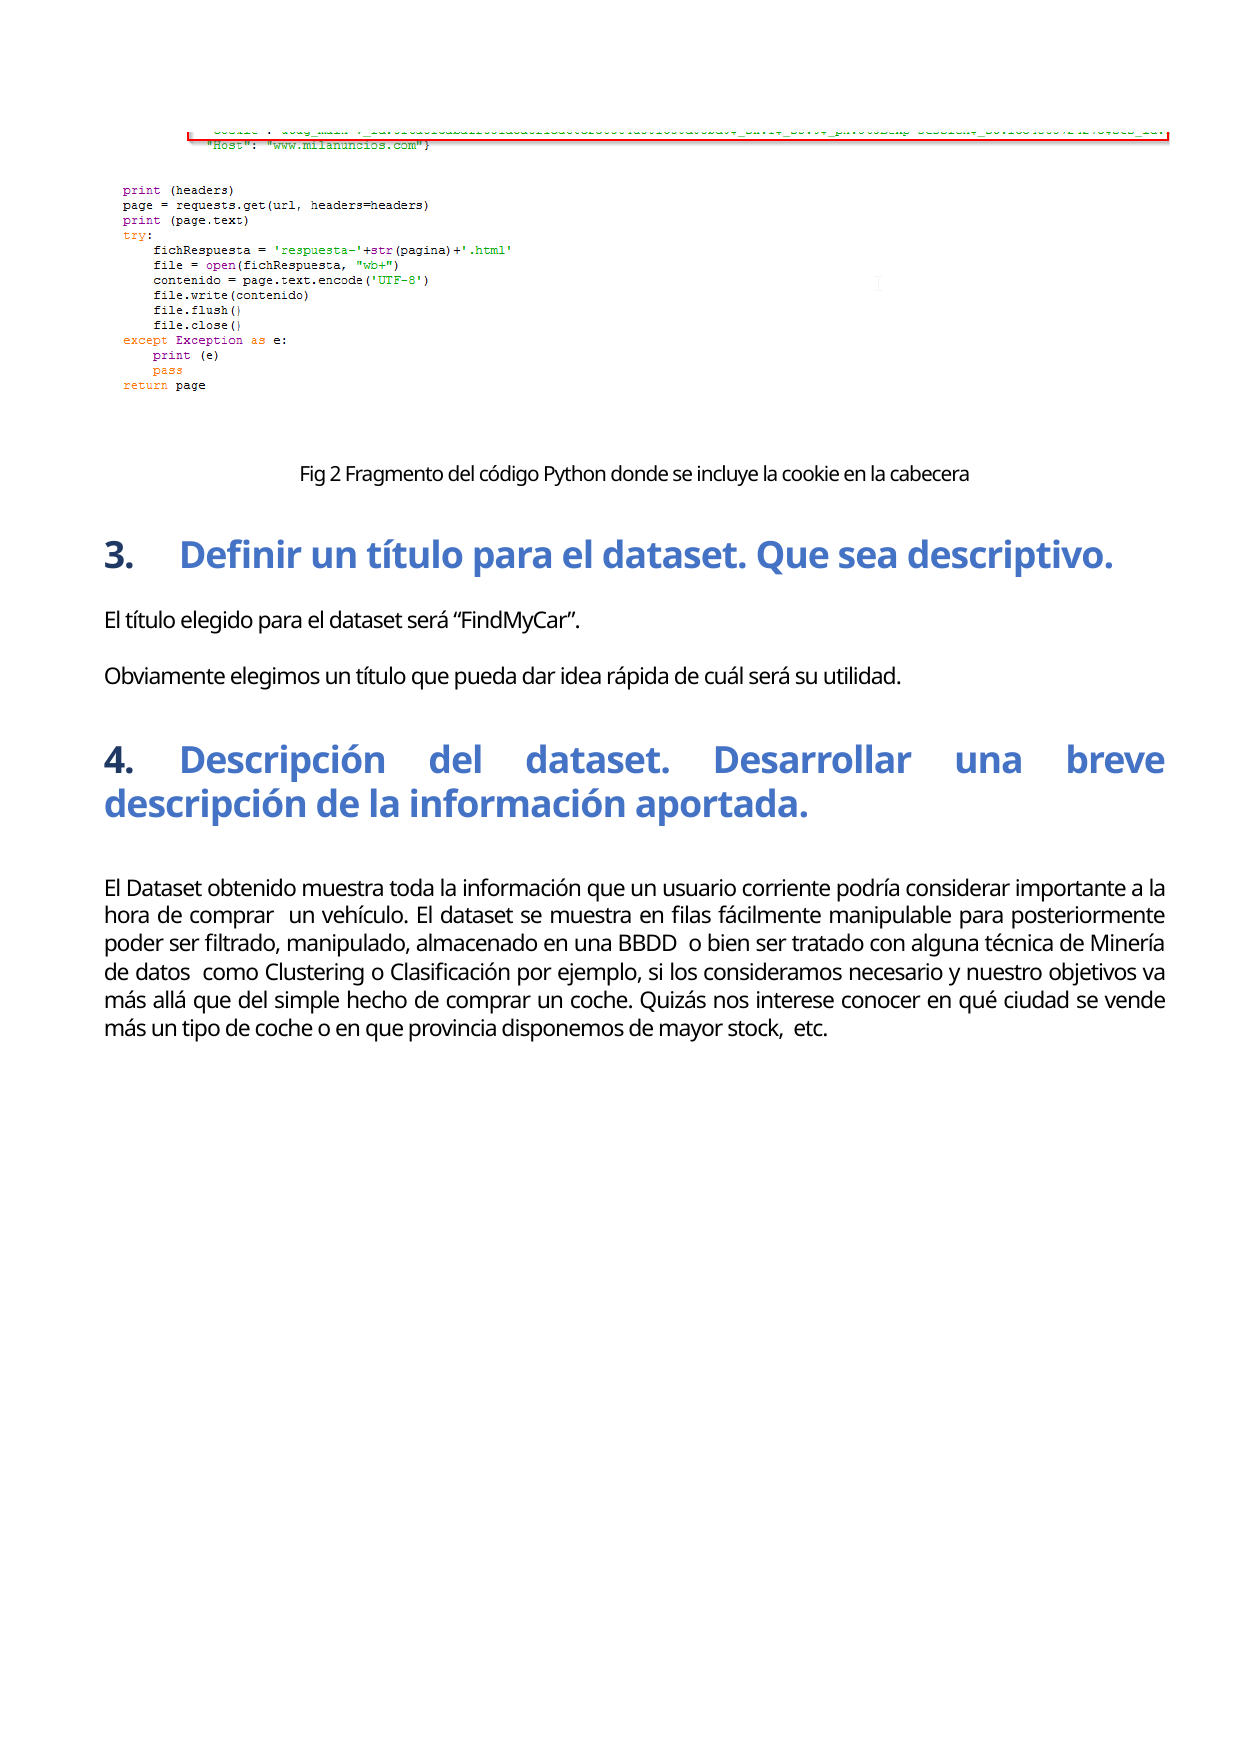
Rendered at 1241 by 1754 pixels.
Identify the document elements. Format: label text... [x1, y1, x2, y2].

text El título elegido para el dataset será “FindMyCar”. [103, 606, 1167, 634]
picture [106, 132, 1170, 395]
subtitle Descripción del dataset. Desarrollar una breve descripción de la información aportada. [103, 736, 1167, 828]
text Obviamente elegimos un título que pueda dar idea rápida de cuál será su utilidad. [103, 662, 1167, 690]
text El Dataset obtenido muestra toda la información que un usuario corriente podría considerar importante a la hora de comprar un vehículo. El dataset se muestra en filas fácilmente manipulable para posteriormente poder ser filtrado, manipulado, almacenado en una BBDD o bien ser tratado con alguna técnica de Minería de datos como Clustering o Clasificación por ejemplo, si los consideramos necesario y nuestro objetivos va más allá que del simple hecho de comprar un coche. Quizás nos interese conocer en qué ciudad se vende más un tipo de coche o en que provincia disponemos de mayor stock, etc. [103, 874, 1167, 1043]
subtitle Definir un título para el dataset. Que sea descriptivo. [103, 532, 1167, 578]
text Fig 2 Fragmento del código Python donde se incluye la cookie en la cabecera [103, 461, 1167, 486]
